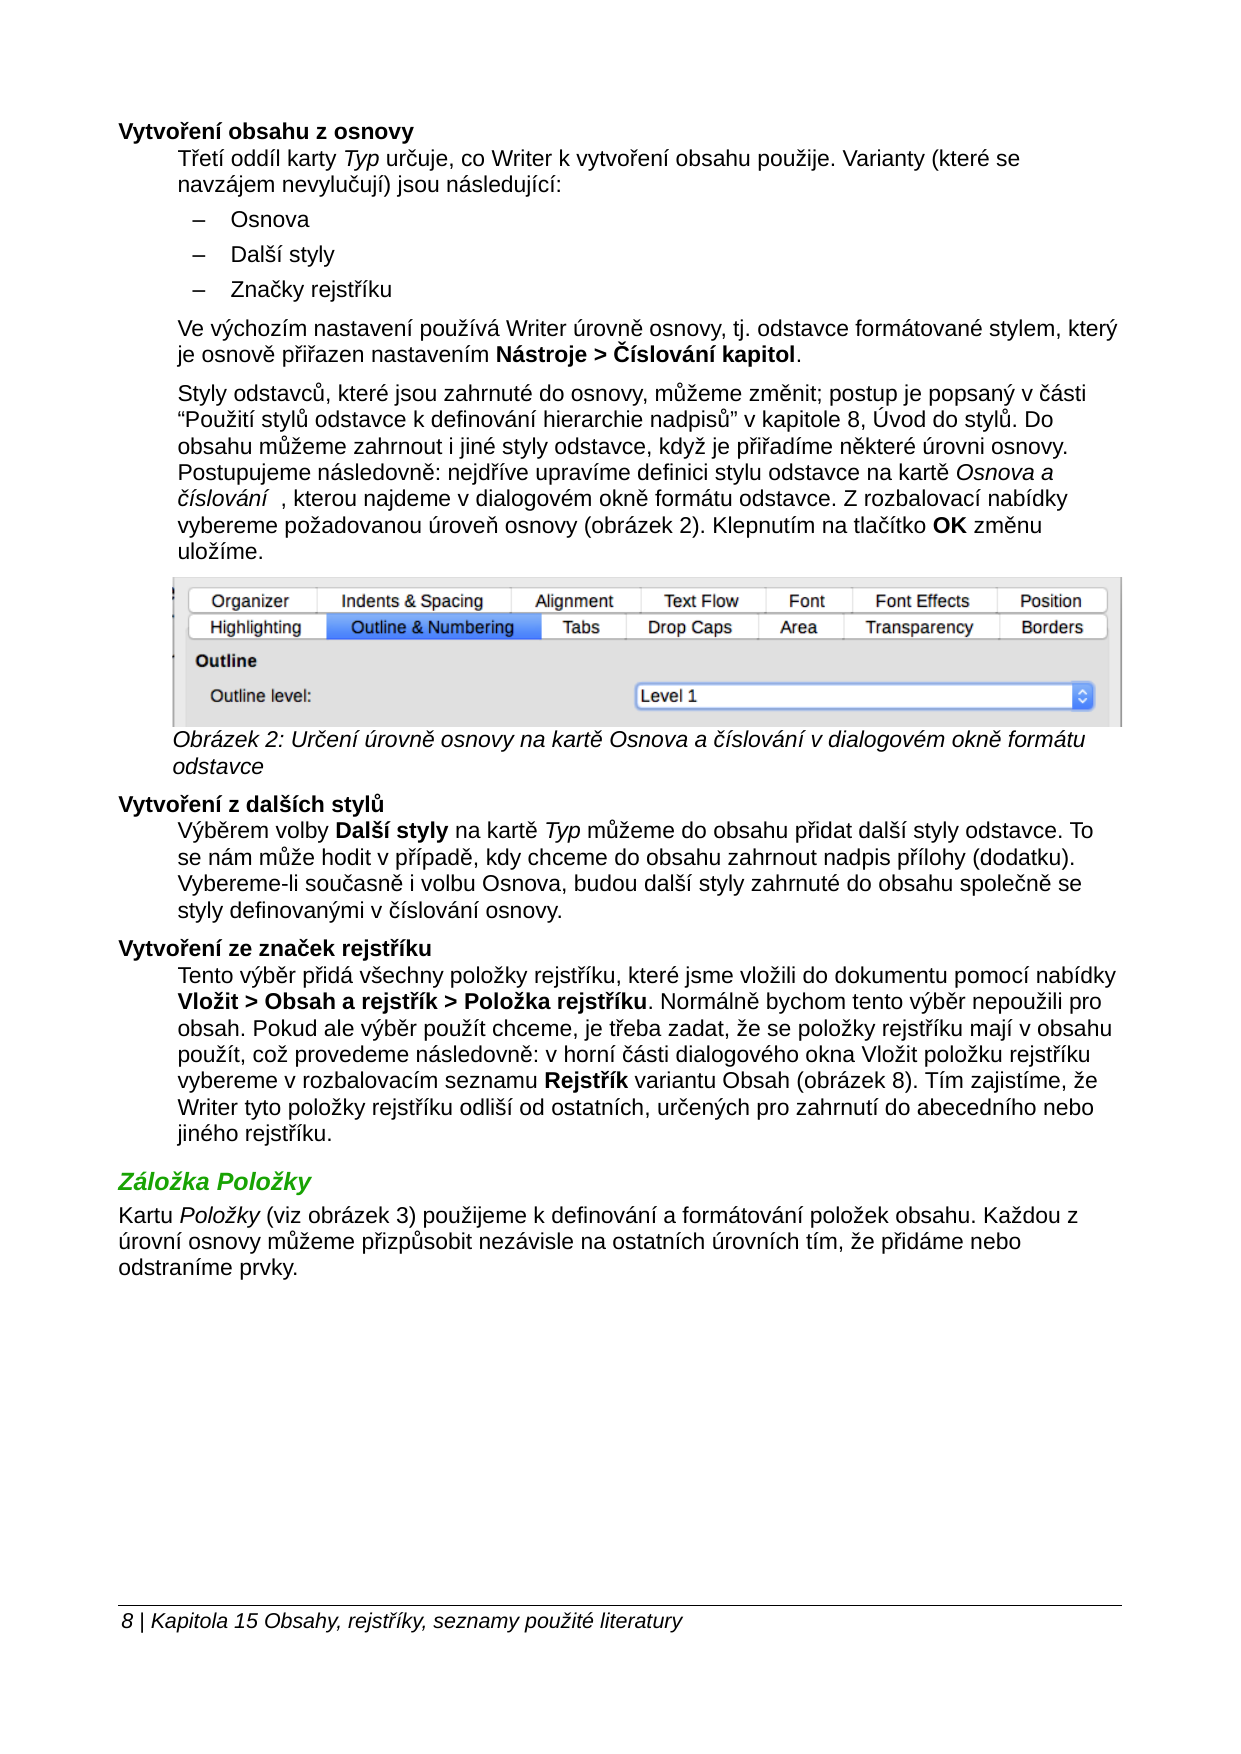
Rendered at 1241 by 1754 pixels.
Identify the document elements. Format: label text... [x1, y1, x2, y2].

text Kartu Položky (viz obrázek 3) použijeme k definování a formátování položek obsahu. Každou z úrovní osnovy můžeme přizpůsobit nezávisle na ostatních úrovních tím, že přidáme nebo odstraníme prvky. [118, 1202, 1122, 1281]
text Ve výchozím nastavení používá Writer úrovně osnovy, tj. odstavce formátované stylem, který je osnově přiřazen nastavením Nástroje > Číslování kapitol. [177, 315, 1122, 367]
text Vytvoření obsahu z osnovy [118, 118, 1122, 144]
picture [172, 577, 1123, 727]
text Vytvoření ze značek rejstříku [118, 935, 1122, 962]
text Styly odstavců, které jsou zahrnuté do osnovy, můžeme změnit; postup je popsaný v části “Použití stylů odstavce k definování hierarchie nadpisů” v kapitole 8, Úvod do stylů. Do obsahu můžeme zahrnout i jiné styly odstavce, když je přiřadíme některé úrovni osnovy. Postupujeme následovně: nejdříve upravíme definici stylu odstavce na kartě Osnova a číslování , kterou najdeme v dialogovém okně formátu odstavce. Z rozbalovací nabídky vybereme požadovanou úroveň osnovy (obrázek 2). Klepnutím na tlačítko OK změnu uložíme. [177, 380, 1122, 564]
text Vytvoření z dalších stylů [118, 791, 1122, 817]
text Obrázek 2: Určení úrovně osnovy na kartě Osnova a číslování v dialogovém okně formátu odstavce [172, 727, 1122, 779]
text Tento výběr přidá všechny položky rejstříku, které jsme vložili do dokumentu pomocí nabídky Vložit > Obsah a rejstřík > Položka rejstříku. Normálně bychom tento výběr nepoužili pro obsah. Pokud ale výběr použít chceme, je třeba zadat, že se položky rejstříku mají v obsahu použít, což provedeme následovně: v horní části dialogového okna Vložit položku rejstříku vybereme v rozbalovacím seznamu Rejstřík variantu Obsah (obrázek 8). Tím zajistíme, že Writer tyto položky rejstříku odliší od ostatních, určených pro zahrnutí do abecedního nebo jiného rejstříku. [177, 962, 1122, 1146]
list Další styly [192, 241, 1122, 268]
text Třetí oddíl karty Typ určuje, co Writer k vytvoření obsahu použije. Varianty (které se navzájem nevylučují) jsou následující: [177, 144, 1122, 197]
text Výběrem volby Další styly na kartě Typ můžeme do obsahu přidat další styly odstavce. To se nám může hodit v případě, kdy chceme do obsahu zahrnout nadpis přílohy (dodatku). Vybereme-li současně i volbu Osnova, budou další styly zahrnuté do obsahu společně se styly definovanými v číslování osnovy. [177, 817, 1122, 923]
list Osnova [192, 206, 1122, 232]
subtitle Záložka Položky [118, 1167, 1122, 1196]
list Značky rejstříku [192, 276, 1122, 303]
